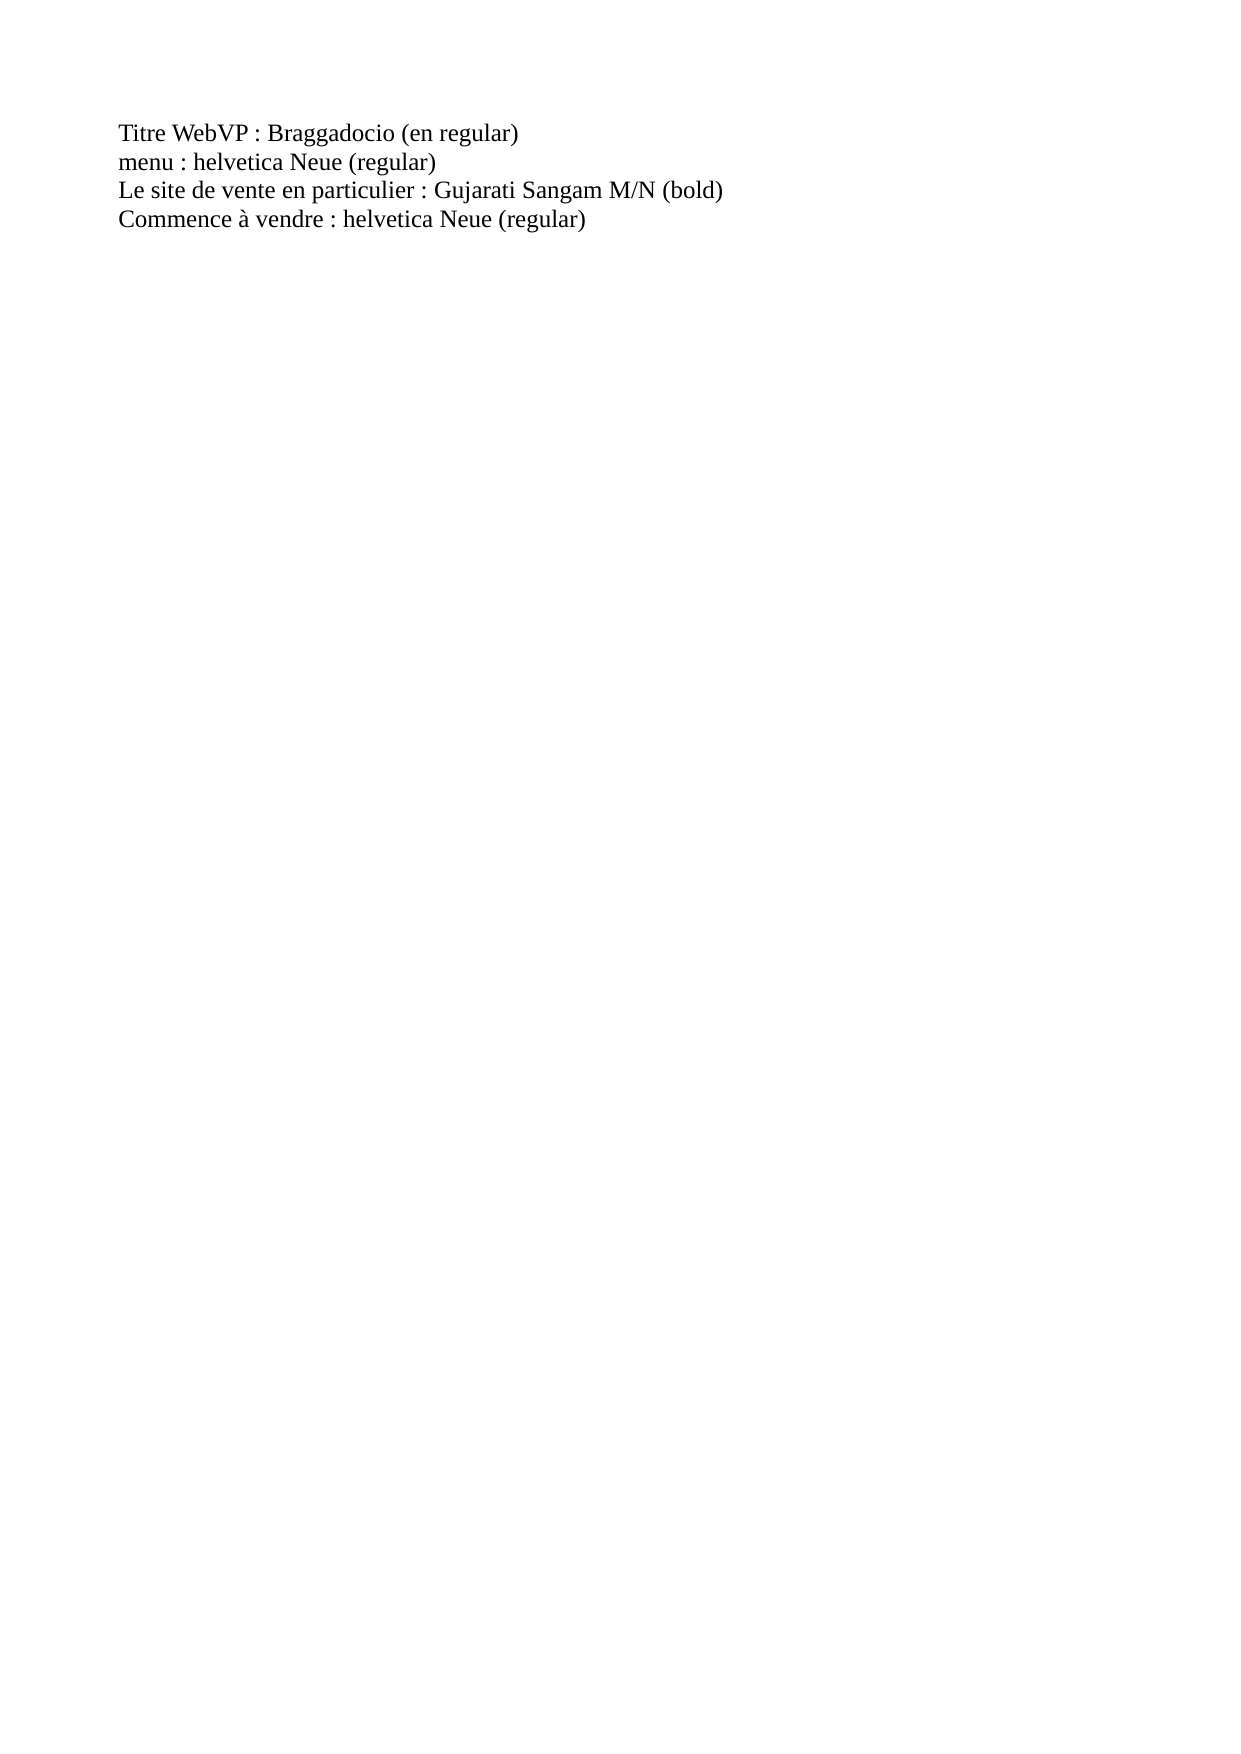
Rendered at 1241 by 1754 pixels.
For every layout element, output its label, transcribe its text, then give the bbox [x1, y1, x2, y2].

text Le site de vente en particulier : Gujarati Sangam M/N (bold) [118, 176, 1122, 204]
text Titre WebVP : Braggadocio (en regular) [118, 118, 1122, 147]
text menu : helvetica Neue (regular) [118, 147, 1122, 176]
text Commence à vendre : helvetica Neue (regular) [118, 204, 1122, 233]
